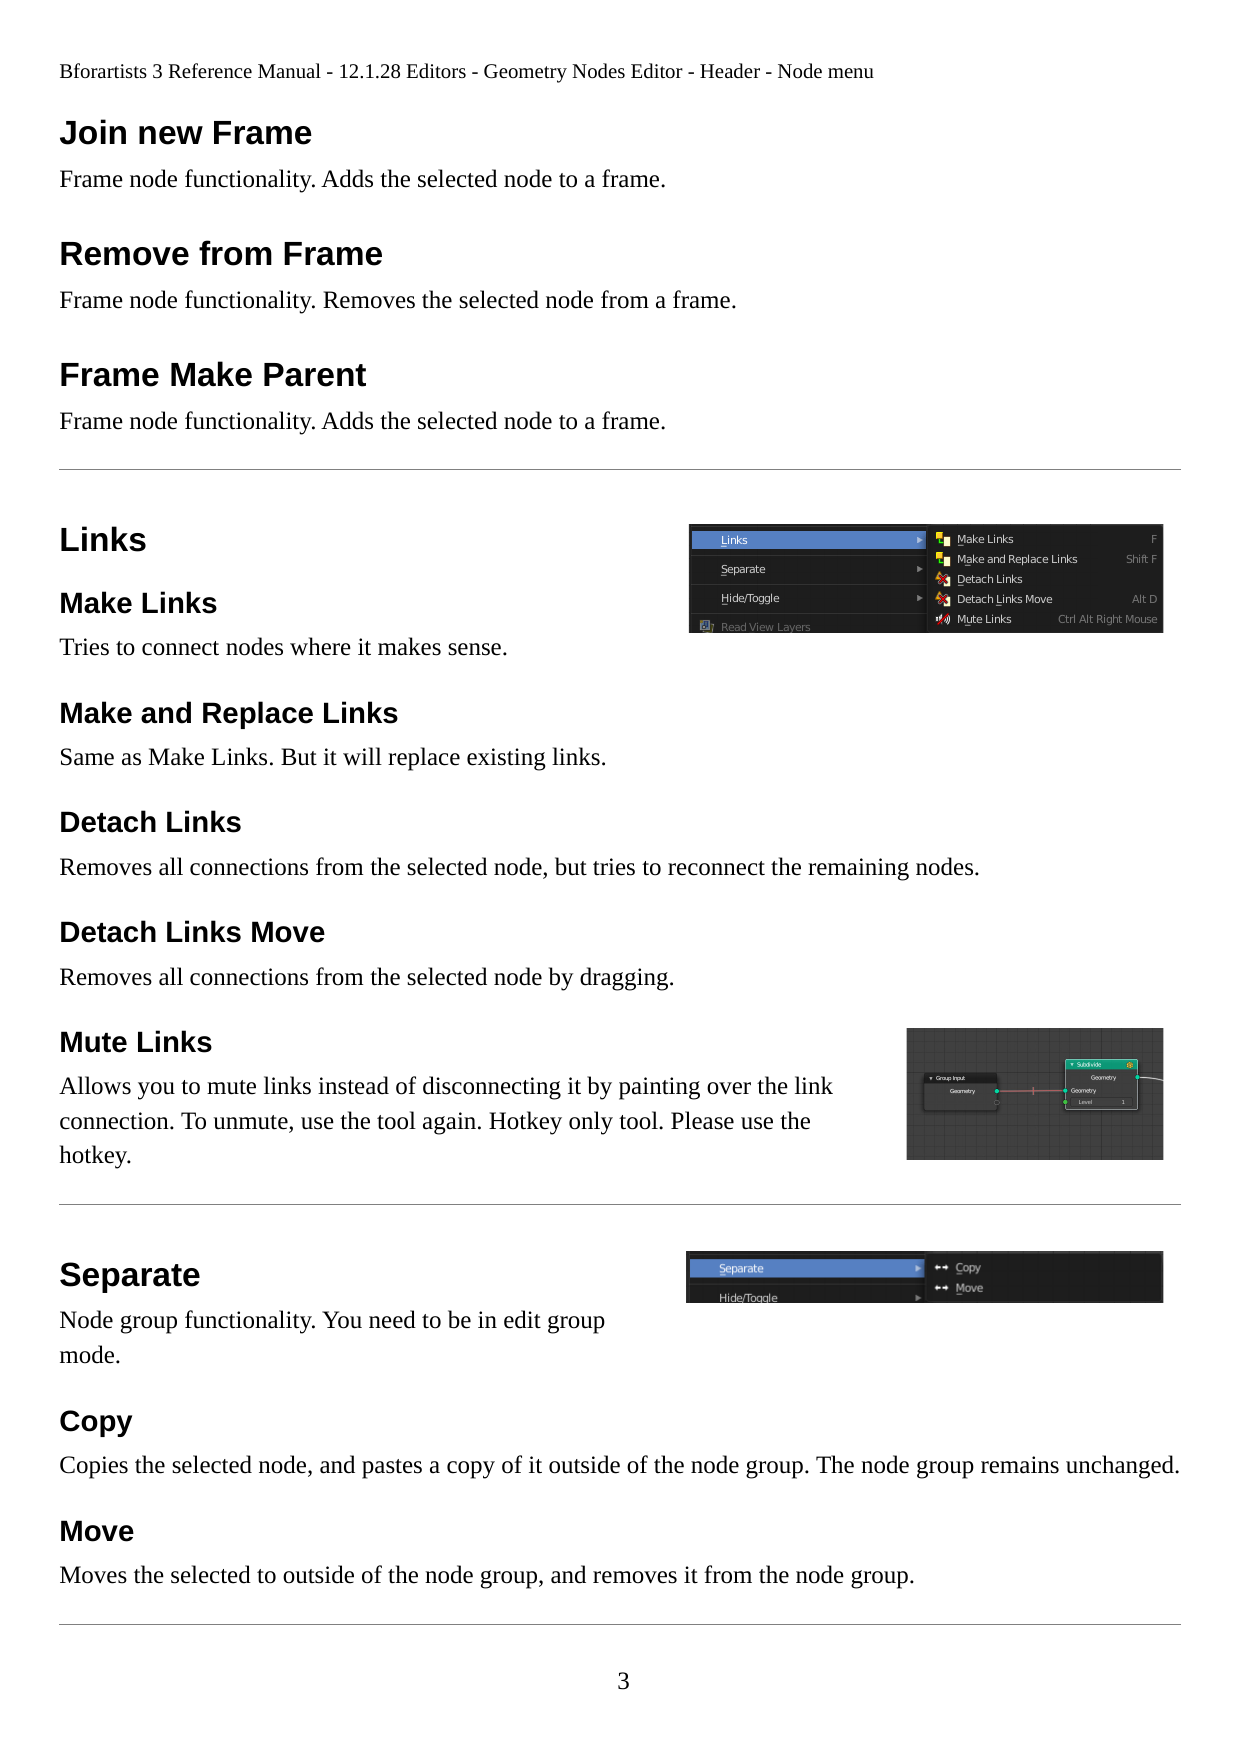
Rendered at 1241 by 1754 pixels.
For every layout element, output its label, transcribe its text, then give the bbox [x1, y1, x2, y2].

text Node group functionality. You need to be in edit group mode. [59, 1306, 1181, 1369]
subtitle Detach Links [59, 805, 1181, 839]
text Frame node functionality. Adds the selected node to a frame. [59, 164, 1181, 192]
subtitle [1164, 1254, 1181, 1293]
subtitle Move [59, 1514, 1181, 1547]
picture [688, 524, 1164, 633]
text Allows you to mute links instead of disconnecting it by painting over the link connection. To unmute, use the tool again. Hotkey only tool. Please use the hotkey. [59, 1071, 1181, 1169]
subtitle Copy [59, 1404, 1181, 1437]
text Moves the selected to outside of the node group, and removes it from the node group. [59, 1560, 1181, 1589]
subtitle Join new Frame [59, 113, 1181, 151]
text Tries to connect nodes where it makes sense. [59, 632, 1181, 661]
text Removes all connections from the selected node by dragging. [59, 962, 1181, 990]
subtitle Detach Links Move [59, 915, 1181, 949]
picture [906, 1028, 1164, 1160]
text Copies the selected node, and pastes a copy of it outside of the node group. The node group remains unchanged. [59, 1450, 1181, 1479]
subtitle Frame Make Parent [59, 355, 1181, 393]
text Frame node functionality. Adds the selected node to a frame. [59, 406, 1181, 434]
picture [686, 1251, 1164, 1303]
text Same as Make Links. But it will replace existing links. [59, 742, 1181, 771]
subtitle Make Links [59, 586, 688, 619]
text Frame node functionality. Removes the selected node from a frame. [59, 285, 1181, 313]
subtitle Separate [59, 1254, 686, 1293]
subtitle Make and Replace Links [59, 696, 1181, 729]
text Removes all connections from the selected node, but tries to reconnect the remaining nodes. [59, 852, 1181, 880]
subtitle Remove from Frame [59, 234, 1181, 272]
subtitle Links [59, 520, 1181, 558]
subtitle [1164, 586, 1181, 619]
subtitle Mute Links [59, 1025, 1181, 1059]
